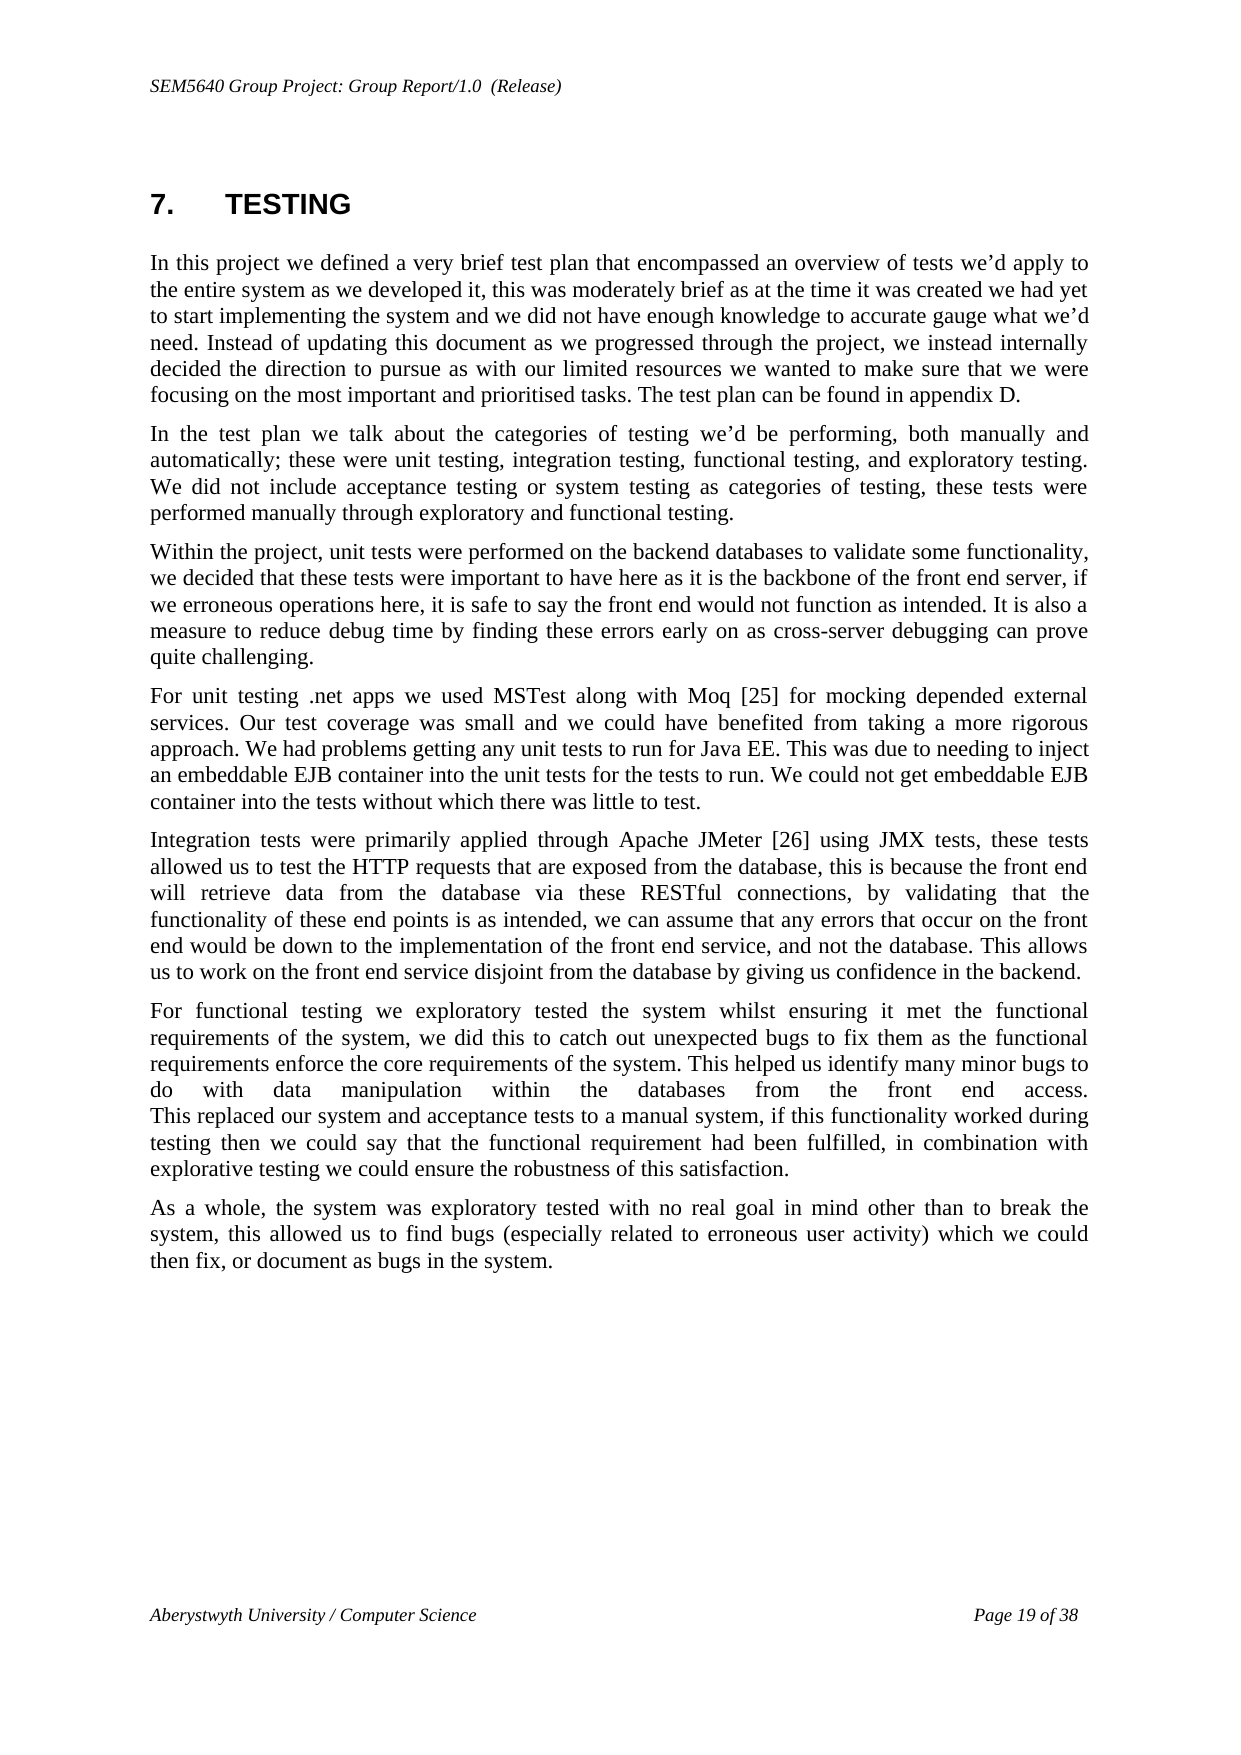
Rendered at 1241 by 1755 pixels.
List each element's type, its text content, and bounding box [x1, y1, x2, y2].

text As a whole, the system was exploratory tested with no real goal in mind other than to break the system, this allowed us to find bugs (especially related to erroneous user activity) which we could then fix, or document as bugs in the system. [150, 1194, 1090, 1273]
text For functional testing we exploratory tested the system whilst ensuring it met the functional requirements of the system, we did this to catch out unexpected bugs to fix them as the functional requirements enforce the core requirements of the system. This helped us identify many minor bugs to do with data manipulation within the databases from the front end access. This replaced our system and acceptance tests to a manual system, if this functionality worked during testing then we could say that the functional requirement had been fulfilled, in combination with explorative testing we could ensure the robustness of this satisfaction. [150, 997, 1090, 1182]
text For unit testing .net apps we used MSTest along with Moq [25] for mocking depended external services. Our test coverage was small and we could have benefited from taking a more rigorous approach. We had problems getting any unit tests to run for Java EE. This was due to needing to inject an embeddable EJB container into the unit tests for the tests to run. We could not get embeddable EJB container into the tests without which there was little to test. [150, 682, 1090, 814]
text Integration tests were primarily applied through Apache JMeter [26] using JMX tests, these tests allowed us to test the HTTP requests that are exposed from the database, this is because the front end will retrieve data from the database via these RESTful connections, by validating that the functionality of these end points is as intended, we can assume that any errors that occur on the front end would be down to the implementation of the front end service, and not the database. This allows us to work on the front end service disjoint from the database by giving us confidence in the backend. [150, 827, 1090, 985]
text In the test plan we talk about the categories of testing we’d be performing, both manually and automatically; these were unit testing, integration testing, functional testing, and exploratory testing. We did not include acceptance testing or system testing as categories of testing, these tests were performed manually through exploratory and functional testing. [150, 420, 1090, 526]
text Within the project, unit tests were performed on the backend databases to validate some functionality, we decided that these tests were important to have here as it is the backbone of the front end server, if we erroneous operations here, it is safe to say the front end would not function as intended. It is also a measure to reduce debug time by finding these errors early on as cross-server debugging can prove quite challenging. [150, 538, 1090, 670]
text In this project we defined a very brief test plan that encompassed an overview of tests we’d apply to the entire system as we developed it, this was moderately brief as at the time it was created we had yet to start implementing the system and we did not have enough knowledge to accurate gauge what we’d need. Instead of updating this document as we progressed through the project, we instead internally decided the direction to pursue as with our limited resources we wanted to make sure that we were focusing on the most important and prioritised tasks. The test plan can be found in appendix D. [150, 249, 1090, 408]
subtitle Testing [150, 187, 1090, 220]
